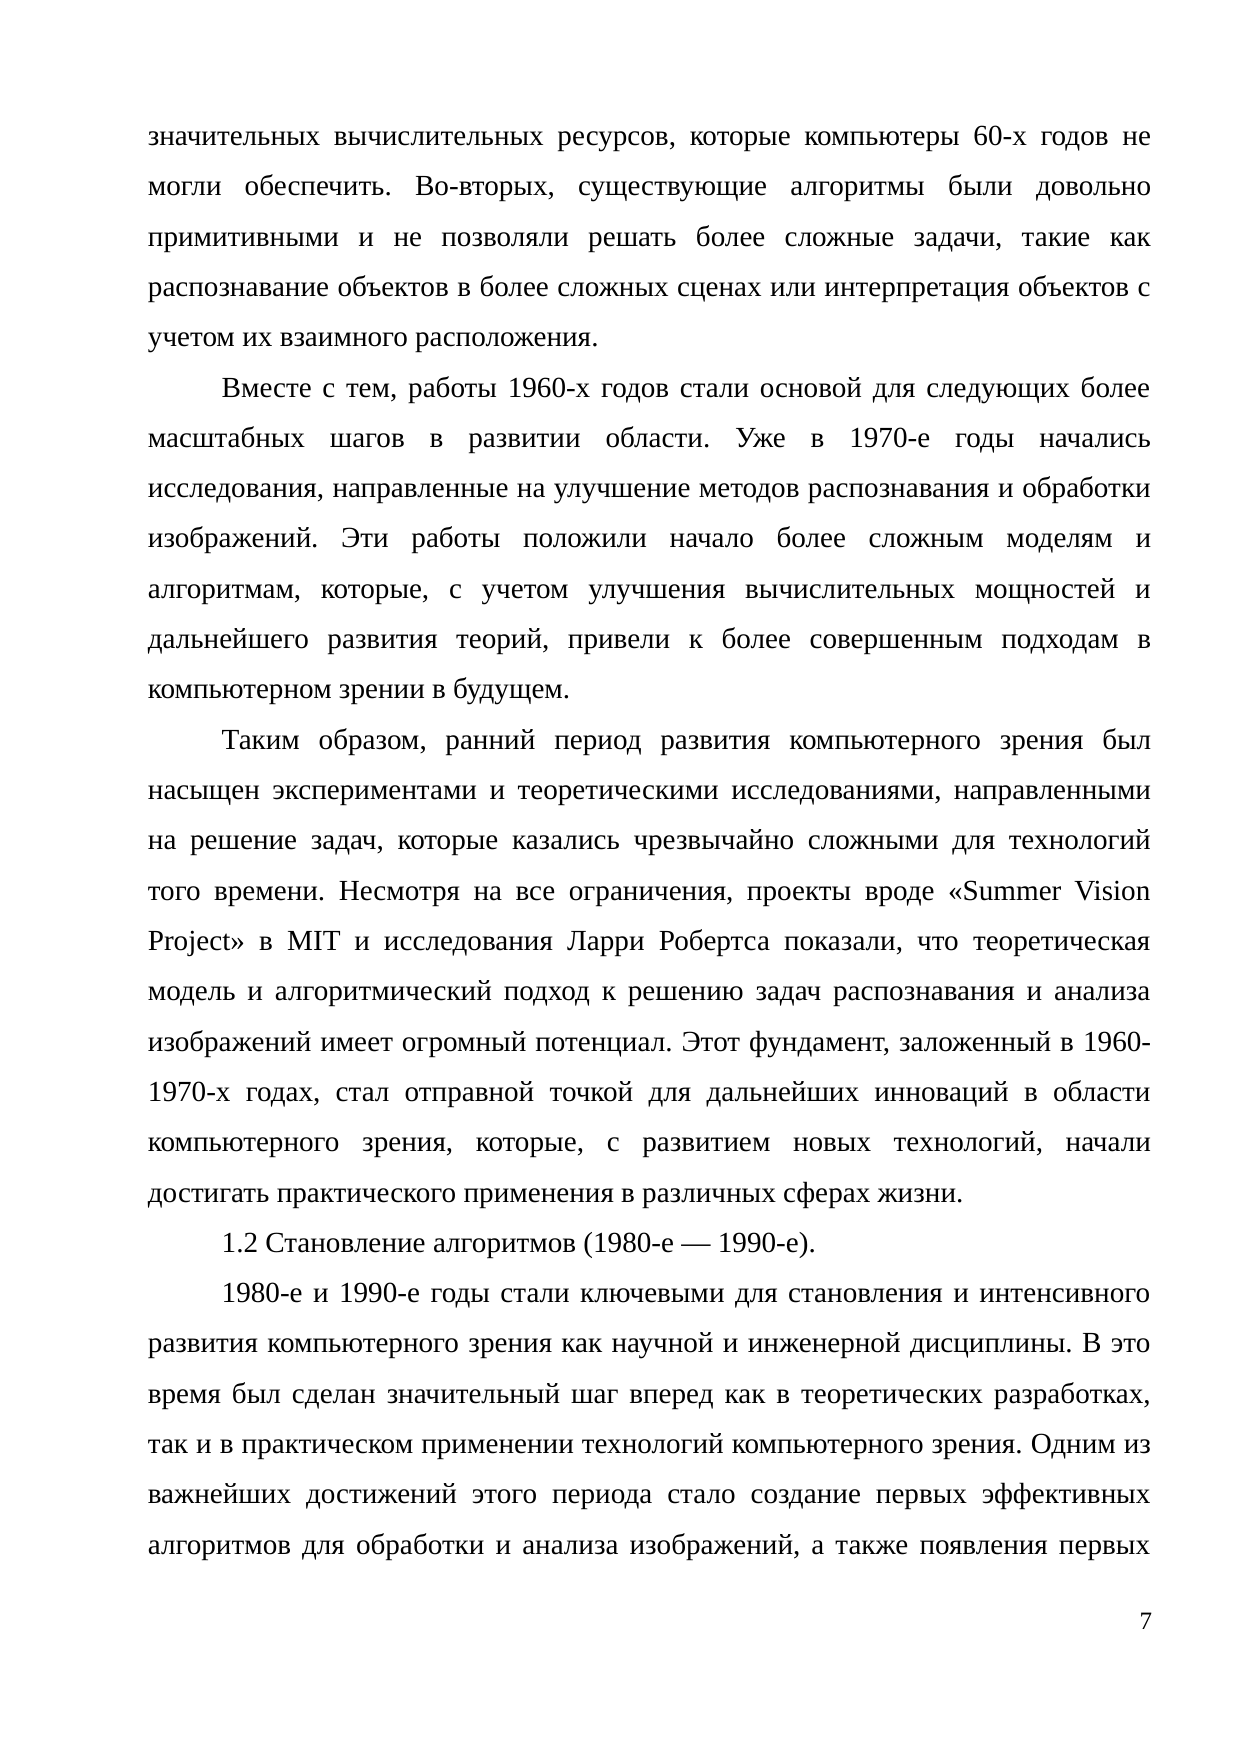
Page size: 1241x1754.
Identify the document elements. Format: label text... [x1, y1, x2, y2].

text Вместе с тем, работы 1960-х годов стали основой для следующих более масштабных шагов в развитии области. Уже в 1970-е годы начались исследования, направленные на улучшение методов распознавания и обработки изображений. Эти работы положили начало более сложным моделям и алгоритмам, которые, с учетом улучшения вычислительных мощностей и дальнейшего развития теорий, привели к более совершенным подходам в компьютерном зрении в будущем. [148, 370, 1152, 705]
text Таким образом, ранний период развития компьютерного зрения был насыщен экспериментами и теоретическими исследованиями, направленными на решение задач, которые казались чрезвычайно сложными для технологий того времени. Несмотря на все ограничения, проекты вроде «Summer Vision Project» в MIT и исследования Ларри Робертса показали, что теоретическая модель и алгоритмический подход к решению задач распознавания и анализа изображений имеет огромный потенциал. Этот фундамент, заложенный в 1960-1970-х годах, стал отправной точкой для дальнейших инноваций в области компьютерного зрения, которые, с развитием новых технологий, начали достигать практического применения в различных сферах жизни. [148, 722, 1152, 1208]
text 1.2 Становление алгоритмов (1980-е — 1990-е). [148, 1225, 1152, 1258]
text 1980-е и 1990-е годы стали ключевыми для становления и интенсивного развития компьютерного зрения как научной и инженерной дисциплины. В это время был сделан значительный шаг вперед как в теоретических разработках, так и в практическом применении технологий компьютерного зрения. Одним из важнейших достижений этого периода стало создание первых эффективных алгоритмов для обработки и анализа изображений, а также появления первых [148, 1275, 1152, 1560]
text значительных вычислительных ресурсов, которые компьютеры 60-х годов не могли обеспечить. Во-вторых, существующие алгоритмы были довольно примитивными и не позволяли решать более сложные задачи, такие как распознавание объектов в более сложных сценах или интерпретация объектов с учетом их взаимного расположения. [148, 118, 1152, 353]
